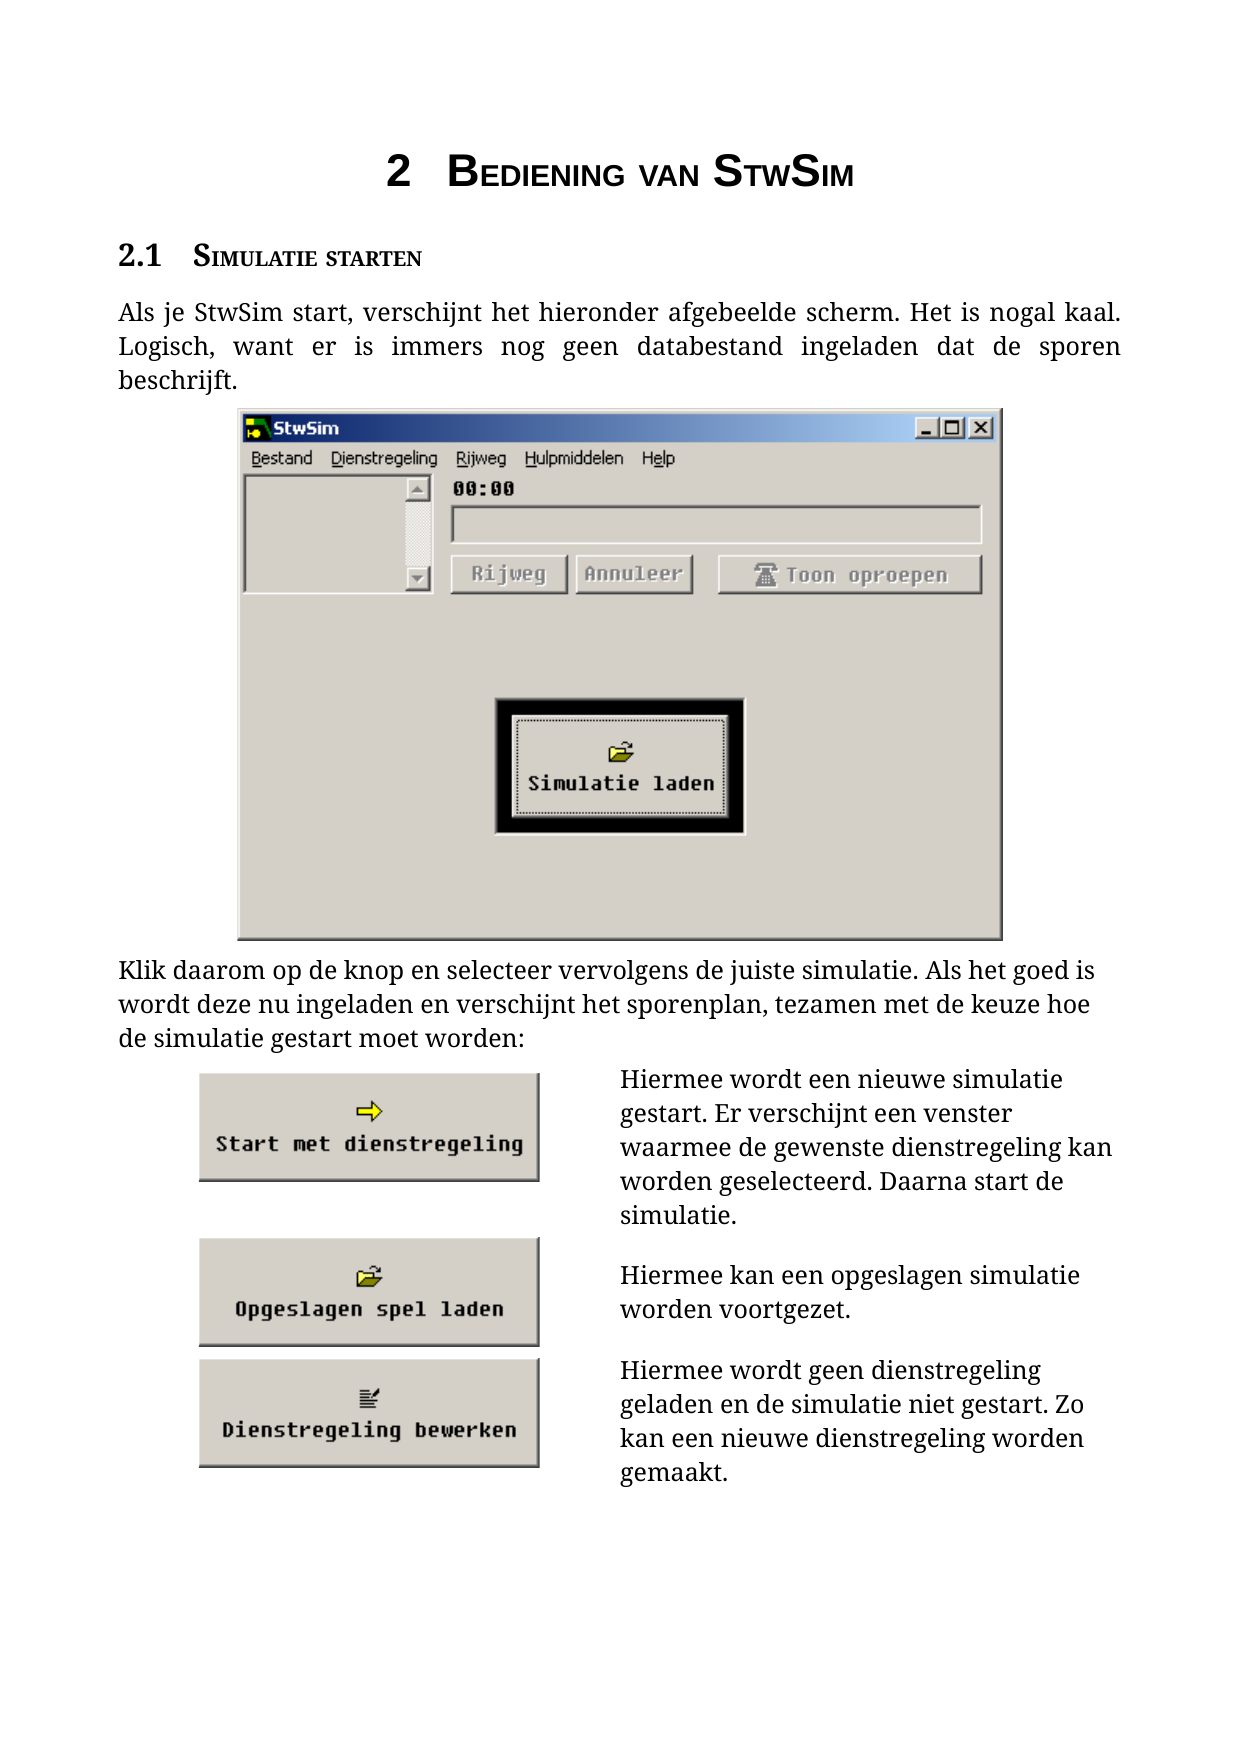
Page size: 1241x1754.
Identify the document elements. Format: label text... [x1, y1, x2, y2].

table_cell Hiermee wordt geen dienstregeling geladen en de simulatie niet gestart. Zo kan een nieuwe dienstregeling worden gemaakt. [620, 1352, 1122, 1488]
text Als je StwSim start, verschijnt het hieronder afgebeelde scherm. Het is nogal kaal. Logisch, want er is immers nog geen databestand ingeladen dat de sporen beschrijft. [118, 294, 1122, 397]
table_header [118, 1061, 620, 1232]
picture [237, 408, 1003, 941]
table_cell [118, 1232, 620, 1352]
subtitle Simulatie starten [118, 233, 1122, 276]
subtitle Bediening van StwSim [118, 143, 1122, 196]
table_cell Hiermee kan een opgeslagen simulatie worden voortgezet. [620, 1232, 1122, 1352]
table_cell [118, 1352, 620, 1488]
table_header Hiermee wordt een nieuwe simulatie gestart. Er verschijnt een venster waarmee de gewenste dienstregeling kan worden geselecteerd. Daarna start de simulatie. [620, 1061, 1122, 1232]
text Klik daarom op de knop en selecteer vervolgens de juiste simulatie. Als het goed is wordt deze nu ingeladen en verschijnt het sporenplan, tezamen met de keuze hoe de simulatie gestart moet worden: [118, 953, 1122, 1055]
